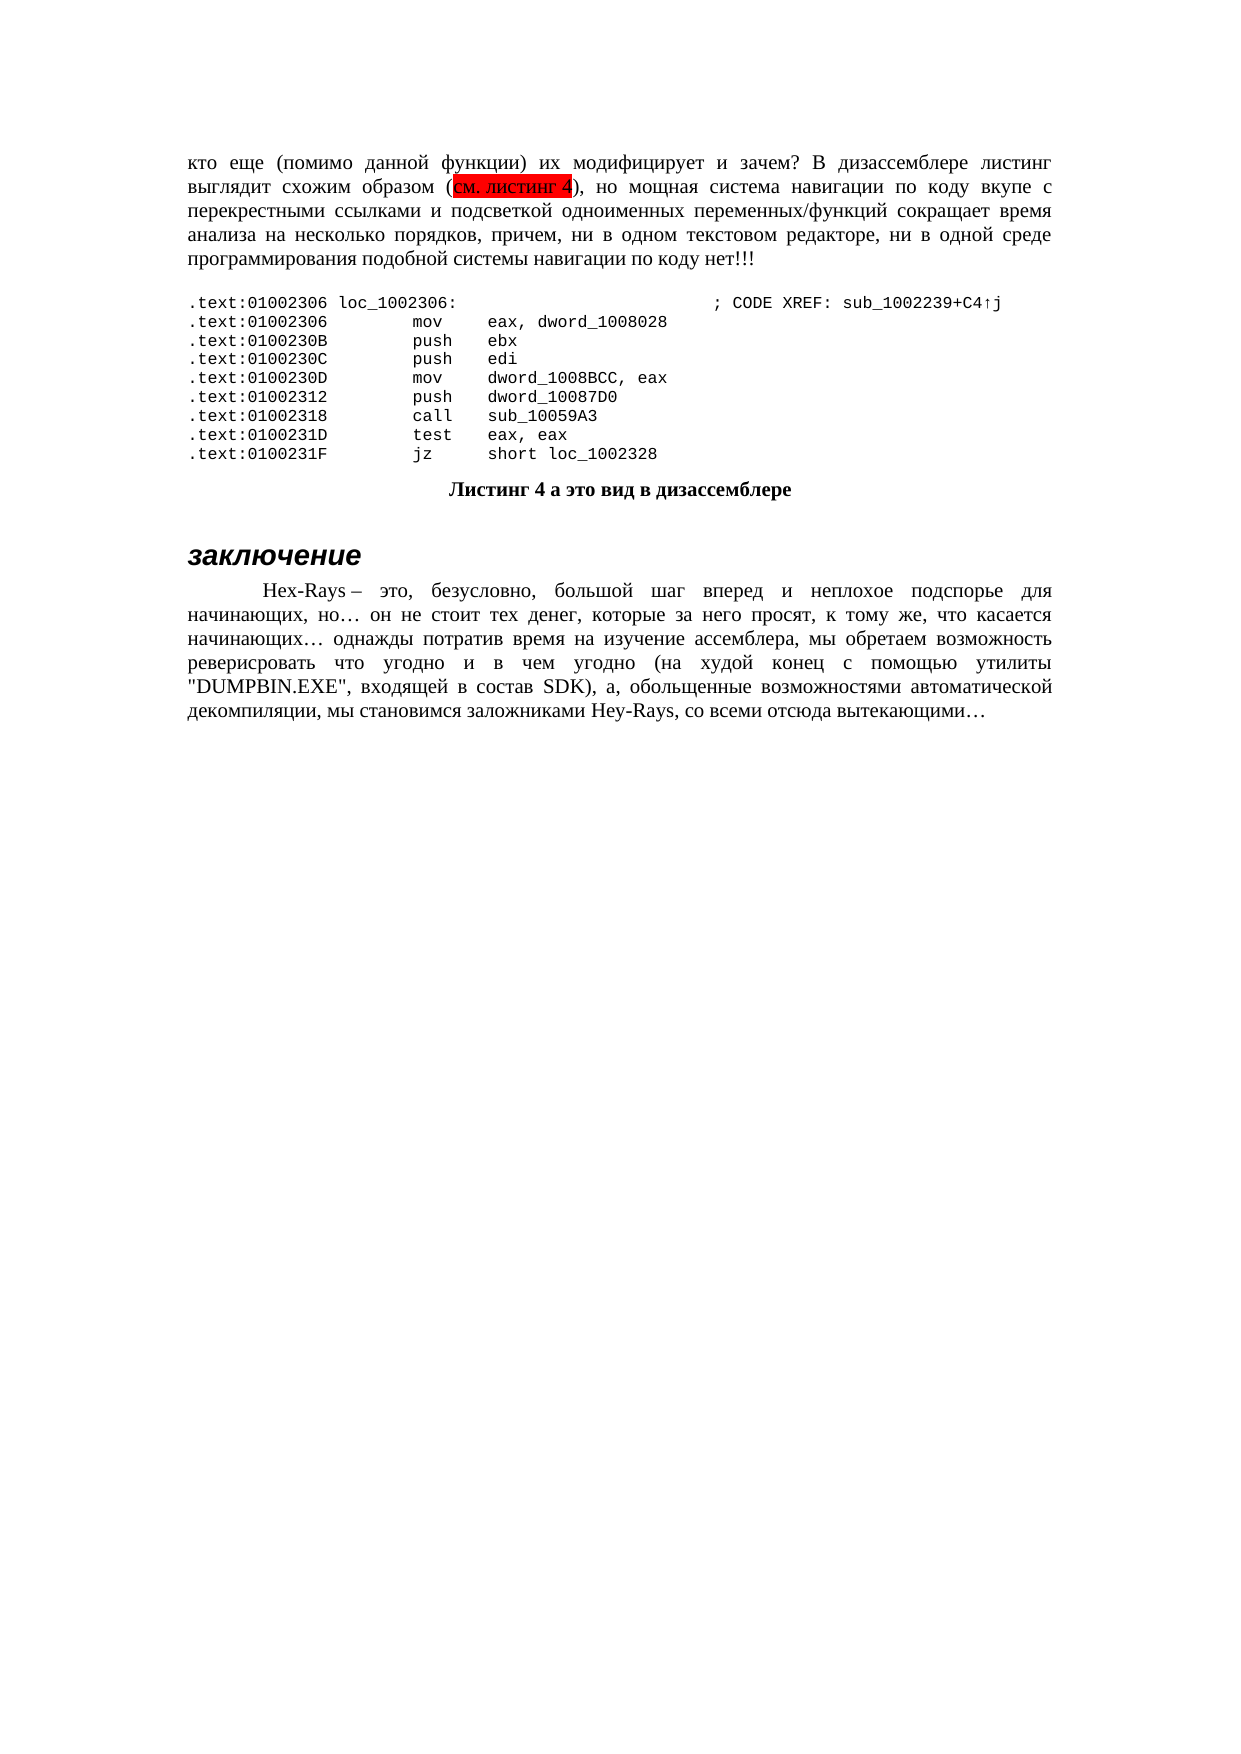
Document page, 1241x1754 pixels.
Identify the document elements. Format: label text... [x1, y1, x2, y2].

text .text:0100230D mov dword_1008BCC, eax [187, 370, 1053, 389]
text .text:01002306 mov eax, dword_1008028 [187, 313, 1053, 332]
text .text:0100231F jz short loc_1002328 [187, 445, 1053, 464]
text Hex-Rays – это, безусловно, большой шаг вперед и неплохое подспорье для начинающих, но… он не стоит тех денег, которые за него просят, к тому же, что касается начинающих… однажды потратив время на изучение ассемблера, мы обретаем возможность реверисровать что угодно и в чем угодно (на худой конец с помощью утилиты "DUMPBIN.EXE", входящей в состав SDK), а, обольщенные возможностями автоматической декомпиляции, мы становимся заложниками Hey-Rays, со всеми отсюда вытекающими… [187, 578, 1053, 722]
subtitle заключение [187, 538, 1053, 572]
text .text:01002312 push dword_10087D0 [187, 389, 1053, 407]
text .text:01002318 call sub_10059A3 [187, 407, 1053, 426]
text .text:0100230C push edi [187, 351, 1053, 370]
text .text:0100230B push ebx [187, 332, 1053, 351]
text .text:0100231D test eax, eax [187, 426, 1053, 445]
text .text:01002306 loc_1002306: ; CODE XREF: sub_1002239+C4↑j [187, 294, 1053, 313]
text Листинг 4 а это вид в дизассемблере [187, 477, 1053, 501]
text кто еще (помимо данной функции) их модифицирует и зачем? В дизассемблере листинг выглядит схожим образом (см. листинг 4), но мощная система навигации по коду вкупе с перекрестными ссылками и подсветкой одноименных переменных/функций сокращает время анализа на несколько порядков, причем, ни в одном текстовом редакторе, ни в одной среде программирования подобной системы навигации по коду нет!!! [187, 150, 1053, 270]
